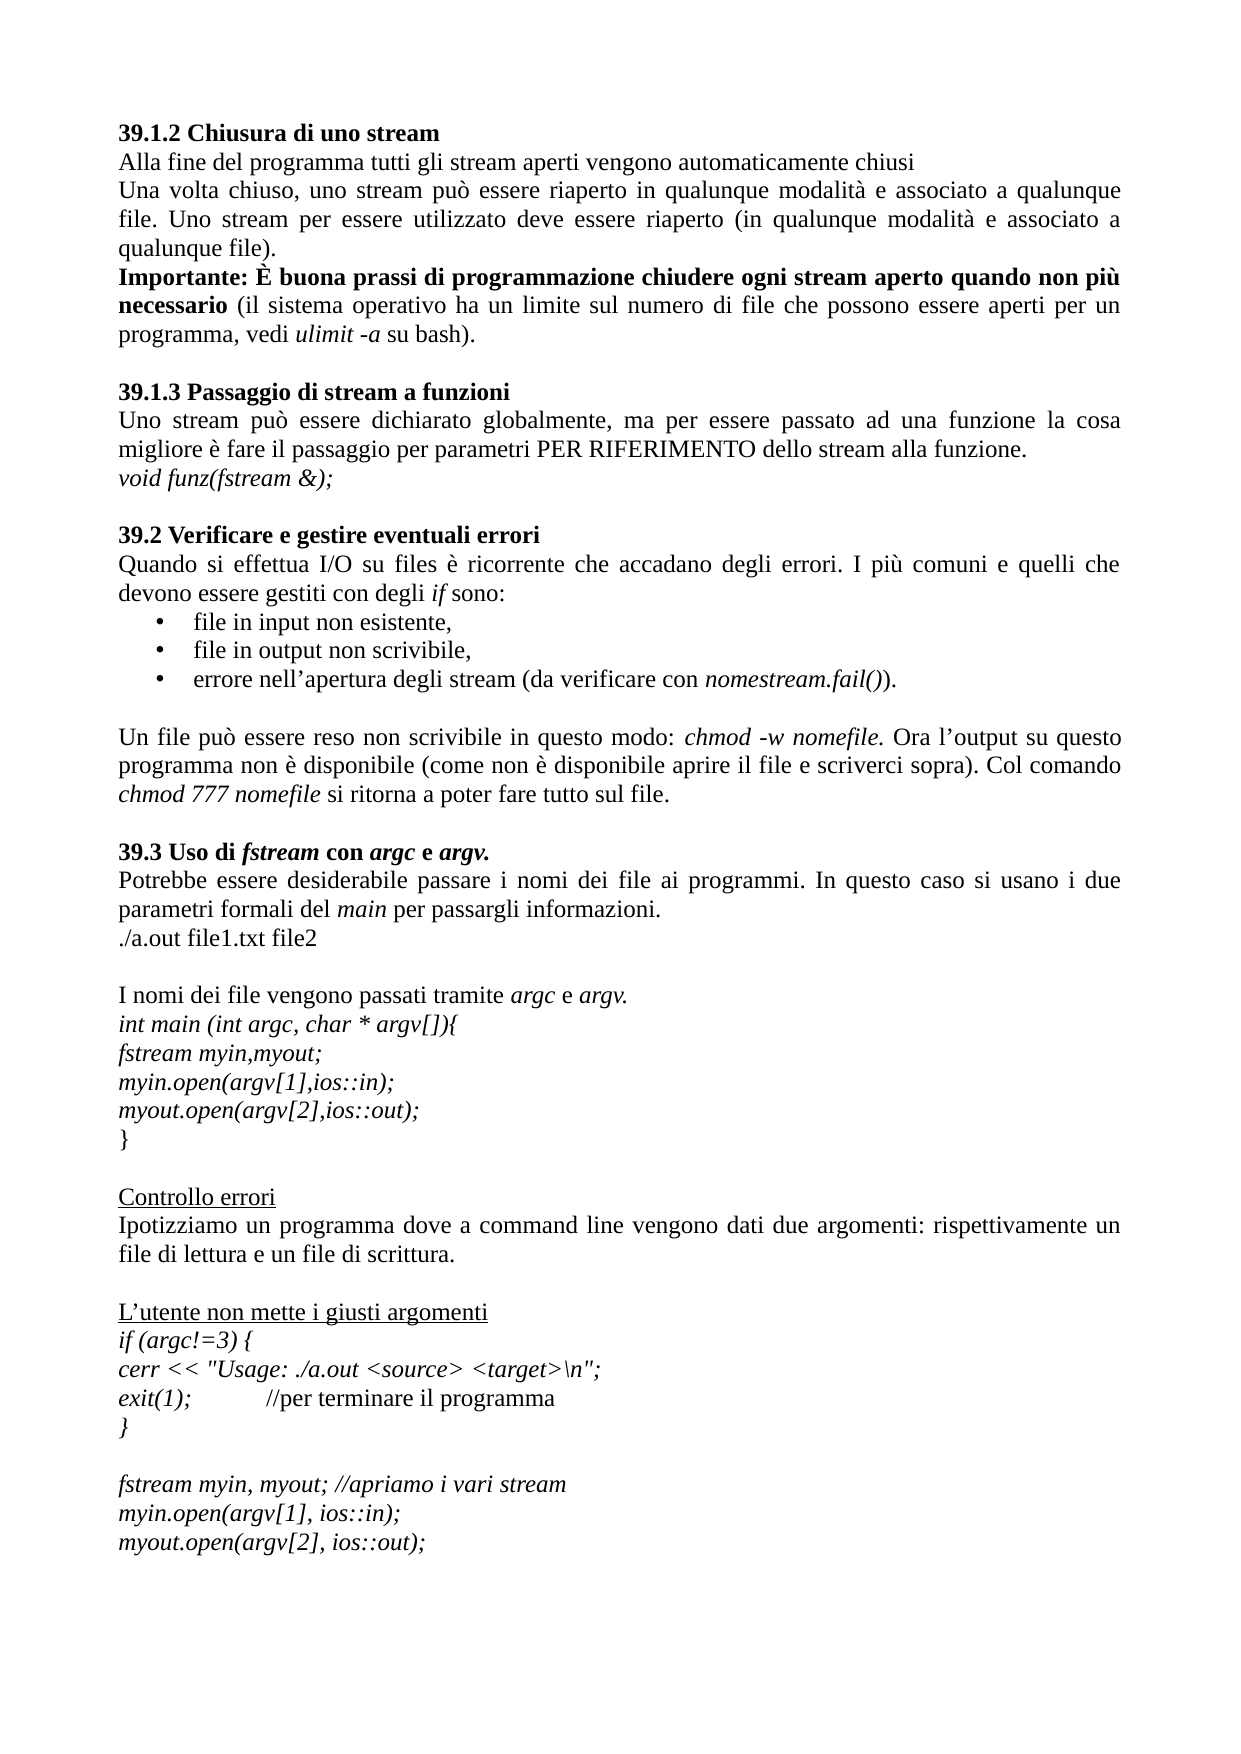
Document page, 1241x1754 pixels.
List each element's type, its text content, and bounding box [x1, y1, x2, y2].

text myout.open(argv[2],ios::out); [118, 1096, 1122, 1124]
text L’utente non mette i giusti argomenti [118, 1297, 1122, 1326]
text myin.open(argv[1],ios::in); [118, 1067, 1122, 1096]
text Alla fine del programma tutti gli stream aperti vengono automaticamente chiusi [118, 147, 1122, 176]
text Uno stream può essere dichiarato globalmente, ma per essere passato ad una funzione la cosa migliore è fare il passaggio per parametri PER RIFERIMENTO dello stream alla funzione. [118, 406, 1122, 463]
text fstream myin, myout; //apriamo i vari stream [118, 1469, 1122, 1498]
text Potrebbe essere desiderabile passare i nomi dei file ai programmi. In questo caso si usano i due parametri formali del main per passargli informazioni. [118, 866, 1122, 923]
text exit(1); //per terminare il programma [118, 1383, 1122, 1412]
text I nomi dei file vengono passati tramite argc e argv. [118, 981, 1122, 1009]
text Quando si effettua I/O su files è ricorrente che accadano degli errori. I più comuni e quelli che devono essere gestiti con degli if sono: [118, 549, 1122, 607]
text 39.3 Uso di fstream con argc e argv. [118, 837, 1122, 866]
text 39.1.2 Chiusura di uno stream [118, 118, 1122, 147]
list file in output non scrivibile, [156, 636, 1122, 664]
text int main (int argc, char * argv[]){ [118, 1009, 1122, 1038]
text 39.2 Verificare e gestire eventuali errori [118, 521, 1122, 549]
text } [118, 1124, 1122, 1153]
text fstream myin,myout; [118, 1038, 1122, 1067]
text myin.open(argv[1], ios::in); [118, 1498, 1122, 1527]
text if (argc!=3) { [118, 1326, 1122, 1354]
text cerr << "Usage: ./a.out <source> <target>\n"; [118, 1354, 1122, 1383]
text 39.1.3 Passaggio di stream a funzioni [118, 377, 1122, 406]
text Ipotizziamo un programma dove a command line vengono dati due argomenti: rispettivamente un file di lettura e un file di scrittura. [118, 1211, 1122, 1268]
text Controllo errori [118, 1182, 1122, 1211]
text Una volta chiuso, uno stream può essere riaperto in qualunque modalità e associato a qualunque file. Uno stream per essere utilizzato deve essere riaperto (in qualunque modalità e associato a qualunque file). [118, 176, 1122, 262]
text void funz(fstream &); [118, 463, 1122, 492]
list errore nell’apertura degli stream (da verificare con nomestream.fail()). [156, 664, 1122, 693]
text } [118, 1412, 1122, 1441]
text Importante: È buona prassi di programmazione chiudere ogni stream aperto quando non più necessario (il sistema operativo ha un limite sul numero di file che possono essere aperti per un programma, vedi ulimit -a su bash). [118, 262, 1122, 348]
text ./a.out file1.txt file2 [118, 923, 1122, 952]
list file in input non esistente, [156, 607, 1122, 636]
text myout.open(argv[2], ios::out); [118, 1527, 1122, 1556]
text Un file può essere reso non scrivibile in questo modo: chmod -w nomefile. Ora l’output su questo programma non è disponibile (come non è disponibile aprire il file e scriverci sopra). Col comando chmod 777 nomefile si ritorna a poter fare tutto sul file. [118, 722, 1122, 808]
